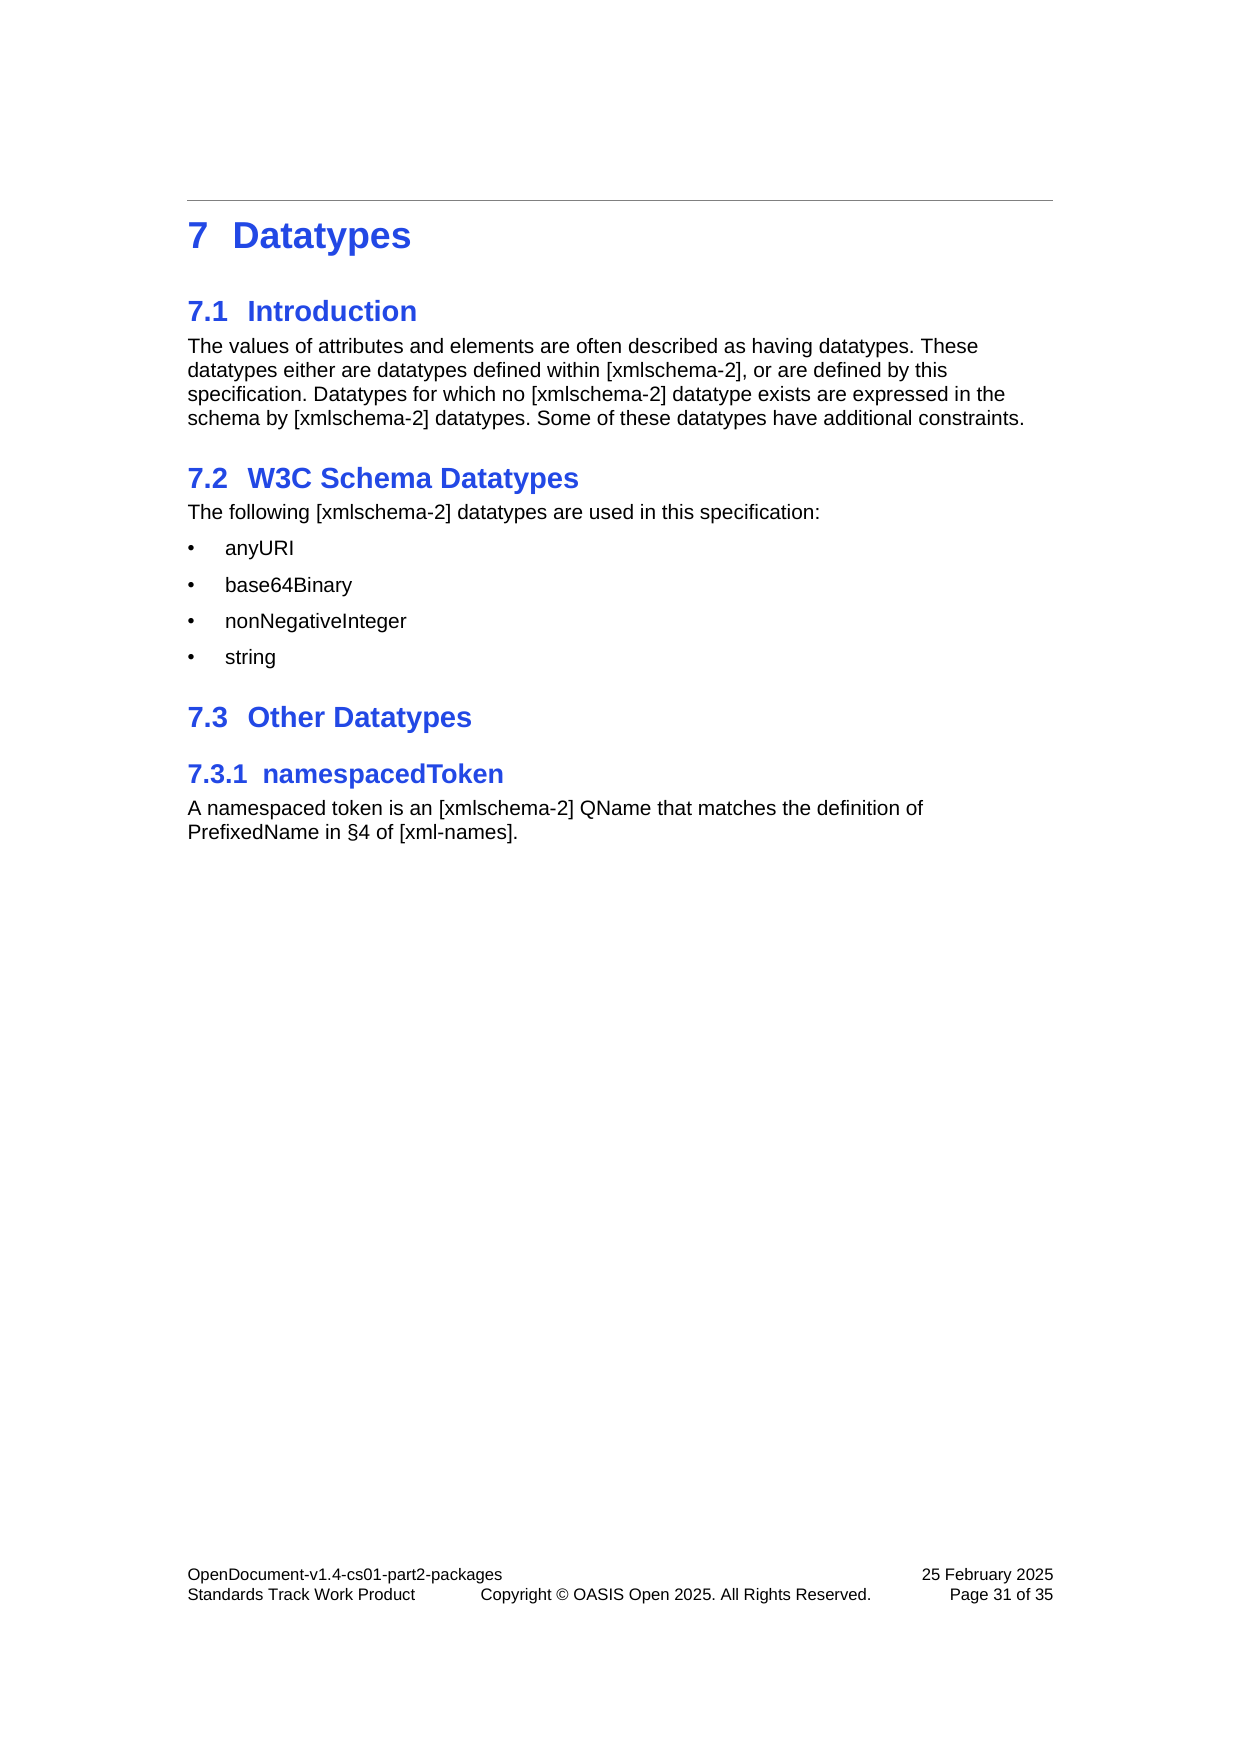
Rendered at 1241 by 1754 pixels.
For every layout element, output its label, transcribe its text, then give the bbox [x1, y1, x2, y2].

subtitle namespacedToken [187, 758, 1053, 789]
subtitle Datatypes [187, 201, 1053, 257]
subtitle Introduction [187, 294, 1053, 328]
subtitle W3C Schema Datatypes [187, 461, 1053, 494]
list base64Binary [187, 572, 1053, 596]
subtitle Other Datatypes [187, 700, 1053, 733]
text The following [xmlschema-2] datatypes are used in this specification: [187, 500, 1053, 524]
text The values of attributes and elements are often described as having datatypes. These datatypes either are datatypes defined within [xmlschema-2], or are defined by this specification. Datatypes for which no [xmlschema-2] datatype exists are expressed in the schema by [xmlschema-2] datatypes. Some of these datatypes have additional constraints. [187, 334, 1053, 429]
list string [187, 645, 1053, 669]
list nonNegativeInteger [187, 608, 1053, 633]
text A namespaced token is an [xmlschema-2] QName that matches the definition of PrefixedName in §4 of [xml-names]. [187, 796, 1053, 843]
list anyURI [187, 536, 1053, 560]
